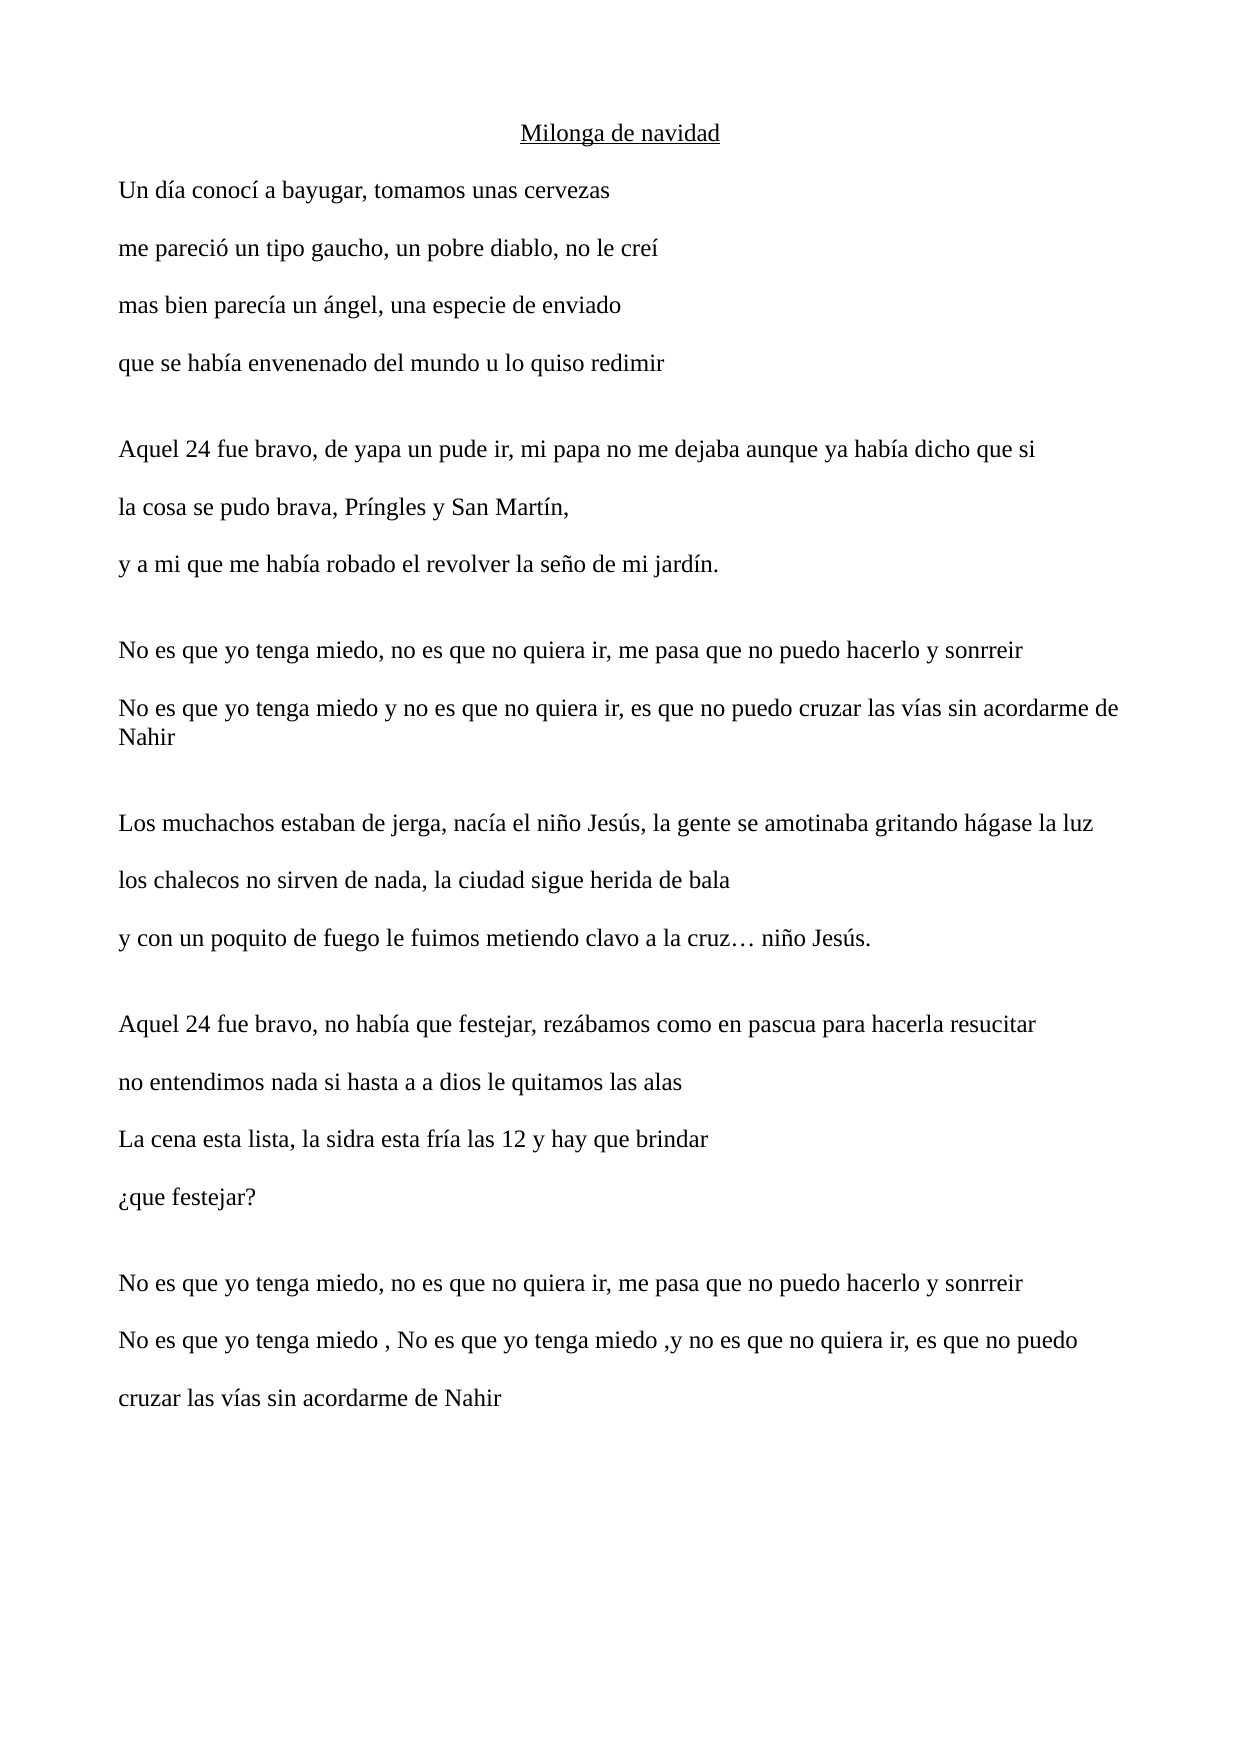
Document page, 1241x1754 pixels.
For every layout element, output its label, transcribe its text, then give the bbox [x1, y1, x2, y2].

text me pareció un tipo gaucho, un pobre diablo, no le creí [118, 233, 1122, 262]
text La cena esta lista, la sidra esta fría las 12 y hay que brindar [118, 1124, 1122, 1153]
text cruzar las vías sin acordarme de Nahir [118, 1383, 1122, 1412]
text y a mi que me había robado el revolver la seño de mi jardín. [118, 549, 1122, 578]
text No es que yo tenga miedo, no es que no quiera ir, me pasa que no puedo hacerlo y sonrreir [118, 1268, 1122, 1297]
text No es que yo tenga miedo, no es que no quiera ir, me pasa que no puedo hacerlo y sonrreir [118, 636, 1122, 664]
text No es que yo tenga miedo y no es que no quiera ir, es que no puedo cruzar las vías sin acordarme de Nahir [118, 693, 1122, 751]
text Los muchachos estaban de jerga, nacía el niño Jesús, la gente se amotinaba gritando hágase la luz [118, 808, 1122, 837]
text Milonga de navidad [118, 118, 1122, 147]
text ¿que festejar? [118, 1182, 1122, 1211]
text Aquel 24 fue bravo, no había que festejar, rezábamos como en pascua para hacerla resucitar [118, 1009, 1122, 1038]
text Un día conocí a bayugar, tomamos unas cervezas [118, 176, 1122, 204]
text Aquel 24 fue bravo, de yapa un pude ir, mi papa no me dejaba aunque ya había dicho que si [118, 434, 1122, 463]
text la cosa se pudo brava, Príngles y San Martín, [118, 492, 1122, 521]
text los chalecos no sirven de nada, la ciudad sigue herida de bala [118, 866, 1122, 894]
text mas bien parecía un ángel, una especie de enviado [118, 291, 1122, 319]
text No es que yo tenga miedo , No es que yo tenga miedo ,y no es que no quiera ir, es que no puedo [118, 1326, 1122, 1354]
text y con un poquito de fuego le fuimos metiendo clavo a la cruz… niño Jesús. [118, 923, 1122, 952]
text no entendimos nada si hasta a a dios le quitamos las alas [118, 1067, 1122, 1096]
text que se había envenenado del mundo u lo quiso redimir [118, 348, 1122, 377]
